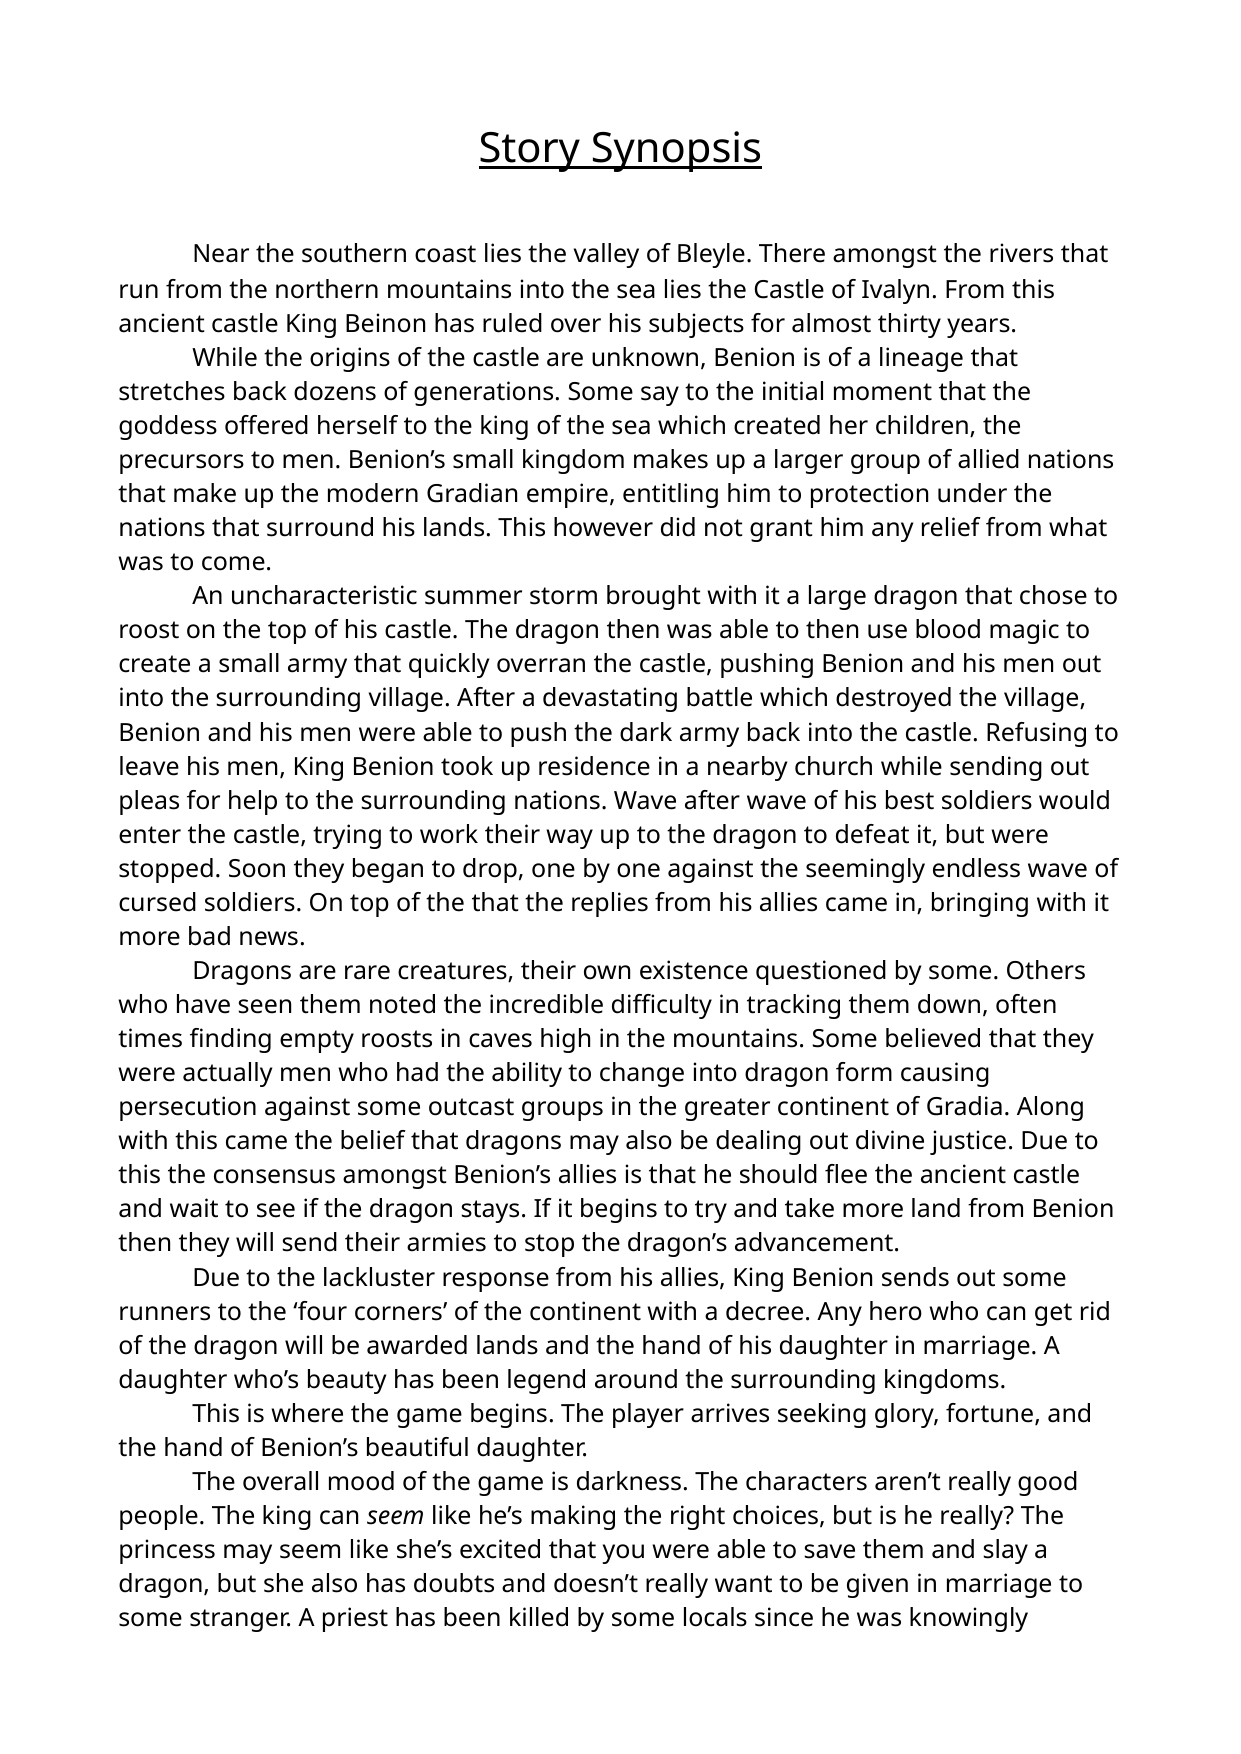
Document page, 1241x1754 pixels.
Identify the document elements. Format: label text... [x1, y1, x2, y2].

text Due to the lackluster response from his allies, King Benion sends out some runners to the ‘four corners’ of the continent with a decree. Any hero who can get rid of the dragon will be awarded lands and the hand of his daughter in marriage. A daughter who’s beauty has been legend around the surrounding kingdoms. [118, 1259, 1122, 1395]
text Dragons are rare creatures, their own existence questioned by some. Others who have seen them noted the incredible difficulty in tracking them down, often times finding empty roosts in caves high in the mountains. Some believed that they were actually men who had the ability to change into dragon form causing persecution against some outcast groups in the greater continent of Gradia. Along with this came the belief that dragons may also be dealing out divine justice. Due to this the consensus amongst Benion’s allies is that he should flee the ancient castle and wait to see if the dragon stays. If it begins to try and take more land from Benion then they will send their armies to stop the dragon’s advancement. [118, 953, 1122, 1259]
text This is where the game begins. The player arrives seeking glory, fortune, and the hand of Benion’s beautiful daughter. [118, 1395, 1122, 1463]
text An uncharacteristic summer storm brought with it a large dragon that chose to roost on the top of his castle. The dragon then was able to then use blood magic to create a small army that quickly overran the castle, pushing Benion and his men out into the surrounding village. After a devastating battle which destroyed the village, Benion and his men were able to push the dark army back into the castle. Refusing to leave his men, King Benion took up residence in a nearby church while sending out pleas for help to the surrounding nations. Wave after wave of his best soldiers would enter the castle, trying to work their way up to the dragon to defeat it, but were stopped. Soon they began to drop, one by one against the seemingly endless wave of cursed soldiers. On top of the that the replies from his allies came in, bringing with it more bad news. [118, 578, 1122, 953]
text While the origins of the castle are unknown, Benion is of a lineage that stretches back dozens of generations. Some say to the initial moment that the goddess offered herself to the king of the sea which created her children, the precursors to men. Benion’s small kingdom makes up a larger group of allied nations that make up the modern Gradian empire, entitling him to protection under the nations that surround his lands. This however did not grant him any relief from what was to come. [118, 339, 1122, 578]
text Story Synopsis [118, 118, 1122, 175]
text Near the southern coast lies the valley of Bleyle. There amongst the rivers that run from the northern mountains into the sea lies the Castle of Ivalyn. From this ancient castle King Beinon has ruled over his subjects for almost thirty years. [118, 232, 1122, 339]
text The overall mood of the game is darkness. The characters aren’t really good people. The king can seem like he’s making the right choices, but is he really? The princess may seem like she’s excited that you were able to save them and slay a dragon, but she also has doubts and doesn’t really want to be given in marriage to some stranger. A priest has been killed by some locals since he was knowingly [118, 1463, 1122, 1634]
